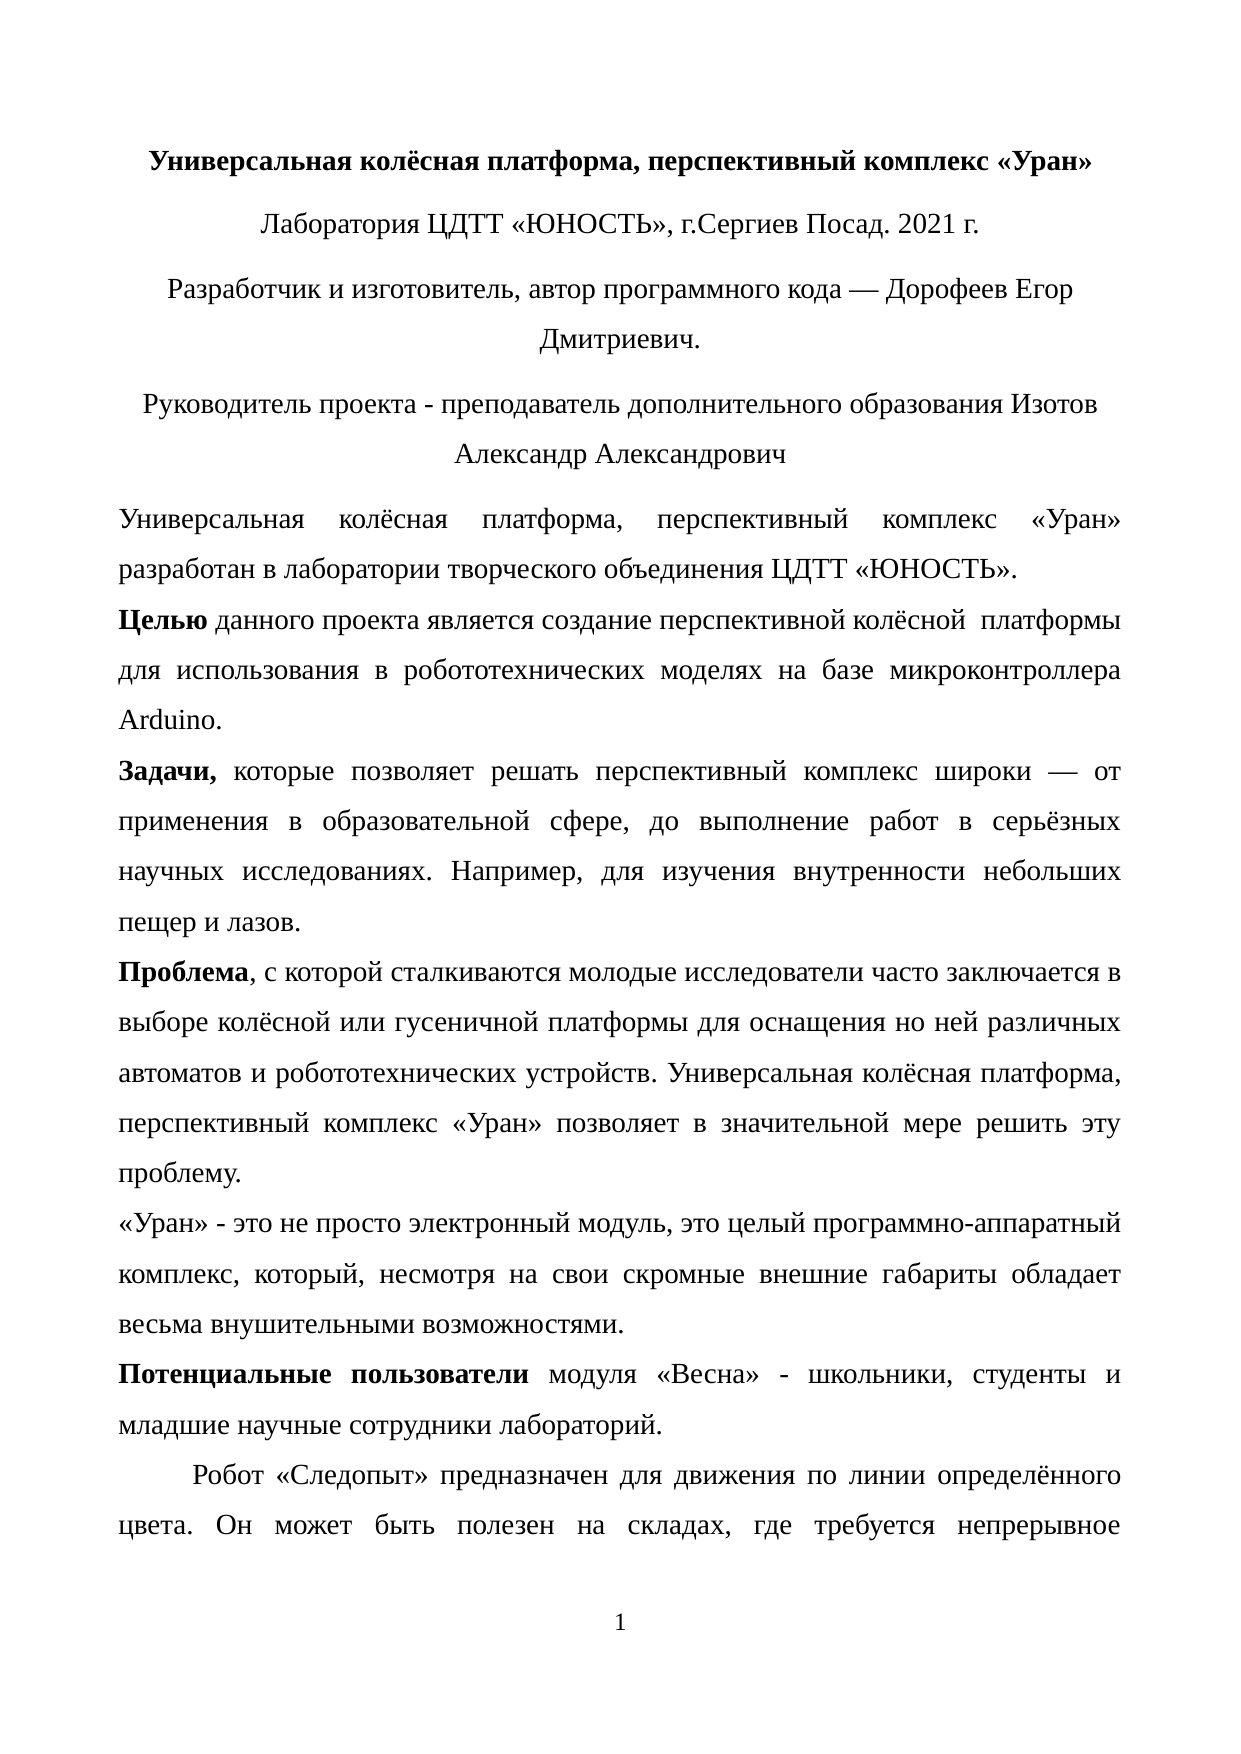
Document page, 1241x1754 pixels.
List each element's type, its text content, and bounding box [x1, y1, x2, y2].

text Проблема, с которой сталкиваются молодые исследователи часто заключается в выборе колёсной или гусеничной платформы для оснащения но ней различных автоматов и робототехнических устройств. Универсальная колёсная платформа, перспективный комплекс «Уран» позволяет в значительной мере решить эту проблему. [118, 954, 1122, 1189]
subtitle Универсальная колёсная платформа, перспективный комплекс «Уран» [118, 143, 1122, 177]
text Руководитель проекта - преподаватель дополнительного образования Изотов Александр Александрович [118, 386, 1122, 470]
text Целью данного проекта является создание перспективной колёсной платформы для использования в робототехнических моделях на базе микроконтроллера Arduino. [118, 602, 1122, 736]
text Универсальная колёсная платформа, перспективный комплекс «Уран» разработан в лаборатории творческого объединения ЦДТТ «ЮНОСТЬ». [118, 501, 1122, 585]
text Задачи, которые позволяет решать перспективный комплекс широки — от применения в образовательной сфере, до выполнение работ в серьёзных научных исследованиях. Например, для изучения внутренности небольших пещер и лазов. [118, 753, 1122, 937]
text Разработчик и изготовитель, автор программного кода — Дорофеев Егор Дмитриевич. [118, 271, 1122, 355]
text Робот «Следопыт» предназначен для движения по линии определённого цвета. Он может быть полезен на складах, где требуется непрерывное [118, 1457, 1122, 1541]
text Лаборатория ЦДТТ «ЮНОСТЬ», г.Сергиев Посад. 2021 г. [118, 206, 1122, 239]
text Потенциальные пользователи модуля «Весна» - школьники, студенты и младшие научные сотрудники лабораторий. [118, 1357, 1122, 1440]
text «Уран» - это не просто электронный модуль, это целый программно-аппаратный комплекс, который, несмотря на свои скромные внешние габариты обладает весьма внушительными возможностями. [118, 1206, 1122, 1340]
